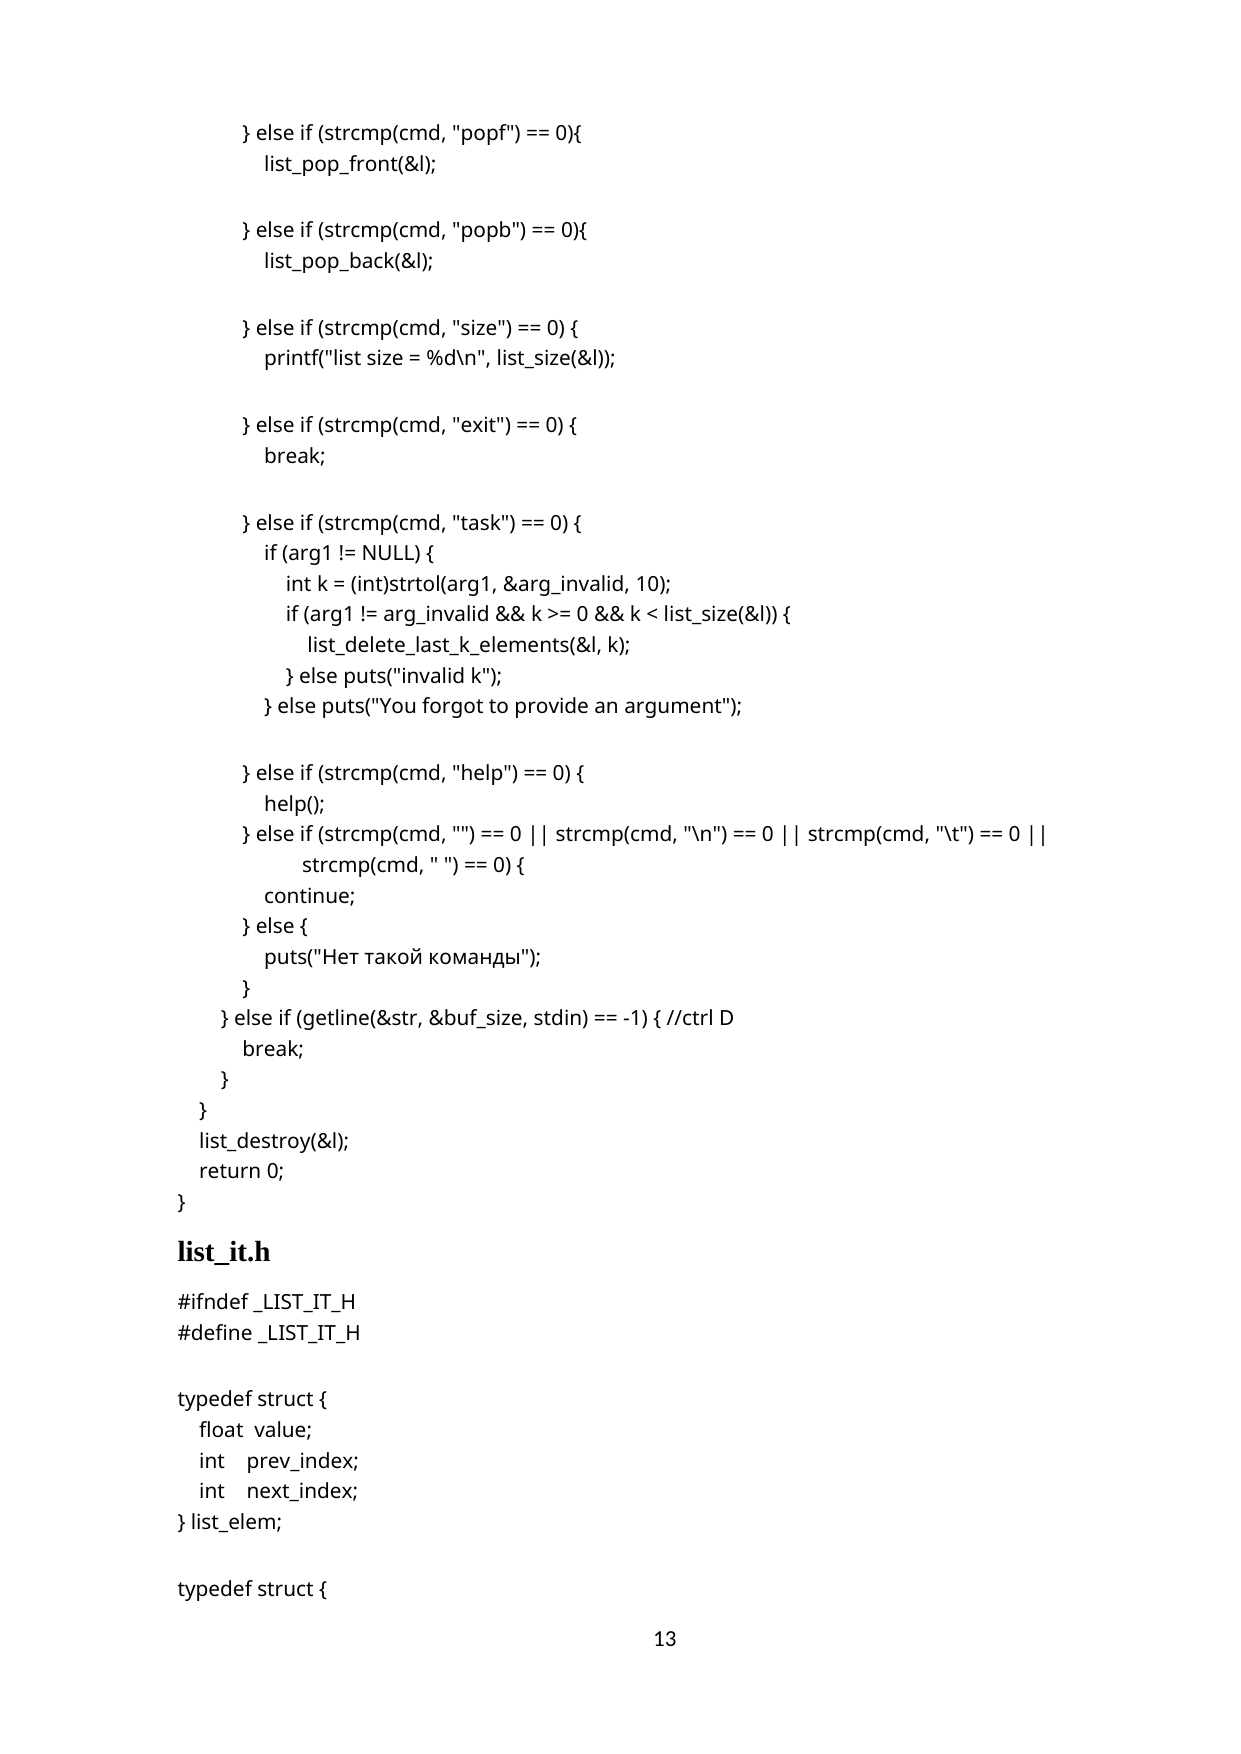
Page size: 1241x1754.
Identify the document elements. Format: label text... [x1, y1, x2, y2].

text #ifndef _LIST_IT_H #define _LIST_IT_H typedef struct { float value; int prev_index; int next_index; } list_elem; typedef struct { [177, 1287, 1152, 1602]
text list_it.h [177, 1234, 1152, 1268]
text } else if (strcmp(cmd, "popf") == 0){ list_pop_front(&l); } else if (strcmp(cmd, "popb") == 0){ list_pop_back(&l); } else if (strcmp(cmd, "size") == 0) { printf("list size = %d\n", list_size(&l)); } else if (strcmp(cmd, "exit") == 0) { break; } else if (strcmp(cmd, "task") == 0) { if (arg1 != NULL) { int k = (int)strtol(arg1, &arg_invalid, 10); if (arg1 != arg_invalid && k >= 0 && k < list_size(&l)) { list_delete_last_k_elements(&l, k); } else puts("invalid k"); } else puts("You forgot to provide an argument"); } else if (strcmp(cmd, "help") == 0) { help(); } else if (strcmp(cmd, "") == 0 || strcmp(cmd, "\n") == 0 || strcmp(cmd, "\t") == 0 || strcmp(cmd, " ") == 0) { continue; } else { puts("Нет такой команды"); } } else if (getline(&str, &buf_size, stdin) == -1) { //ctrl D break; } } list_destroy(&l); return 0; } [177, 118, 1152, 1215]
